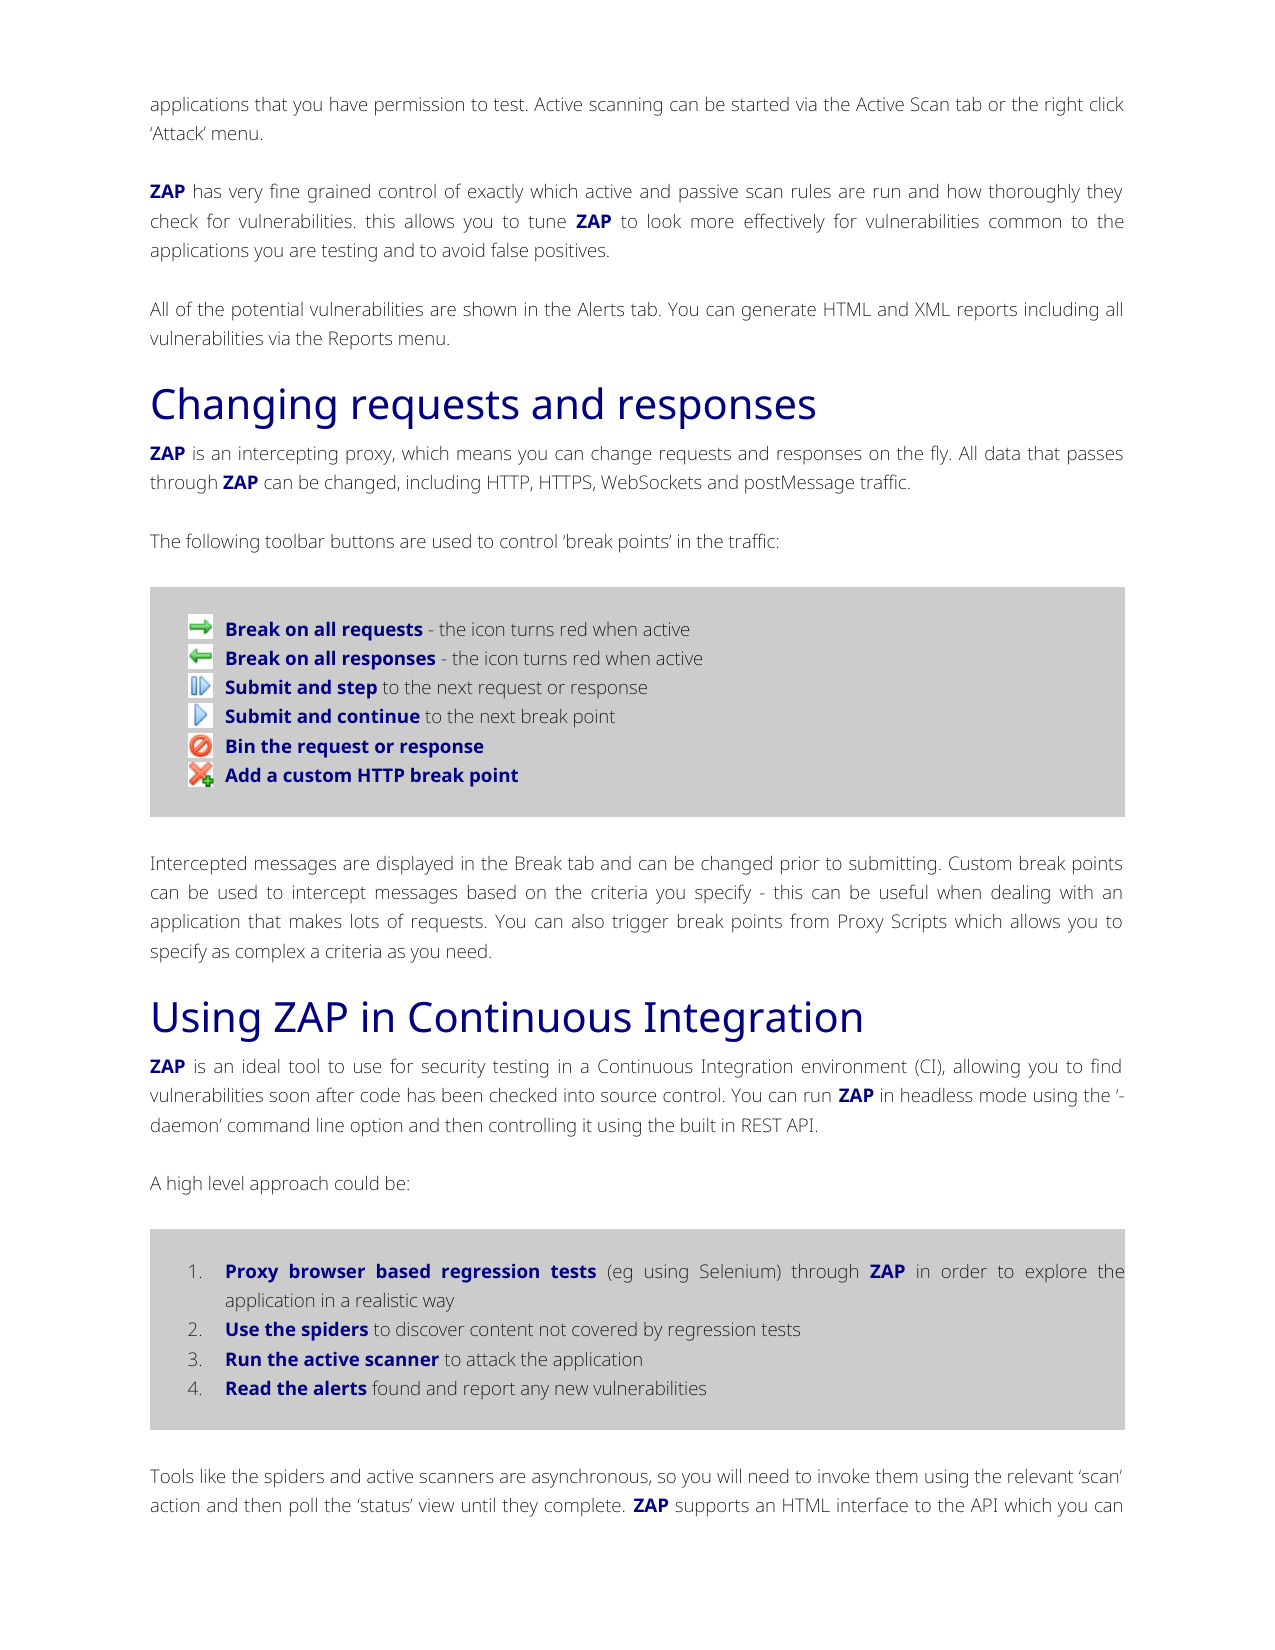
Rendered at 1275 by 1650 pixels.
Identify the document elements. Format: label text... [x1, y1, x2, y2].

text Add a custom HTTP break point [225, 762, 1125, 788]
subtitle Using ZAP in Continuous Integration [150, 988, 1125, 1045]
text Intercepted messages are displayed in the Break tab and can be changed prior to submitting. Custom break points can be used to intercept messages based on the criteria you specify - this can be useful when dealing with an application that makes lots of requests. You can also trigger break points from Proxy Scripts which allows you to specify as complex a criteria as you need. [150, 850, 1125, 963]
list Run the active scanner to attack the application [187, 1346, 1125, 1372]
text Bin the request or response [225, 733, 1125, 759]
text Tools like the spiders and active scanners are asynchronous, so you will need to invoke them using the relevant ‘scan’ action and then poll the ‘status’ view until they complete. ZAP supports an HTML interface to the API which you can [150, 1463, 1125, 1518]
text Submit and step to the next request or response [225, 674, 1125, 700]
text ZAP is an ideal tool to use for security testing in a Continuous Integration environment (CI), allowing you to find vulnerabilities soon after code has been checked into source control. You can run ZAP in headless mode using the ‘-daemon’ command line option and then controlling it using the built in REST API. [150, 1053, 1125, 1137]
text The following toolbar buttons are used to control ‘break points’ in the traffic: [150, 528, 1125, 554]
text applications that you have permission to test. Active scanning can be started via the Active Scan tab or the right click ‘Attack’ menu. [150, 91, 1125, 146]
text Break on all requests - the icon turns red when active [225, 616, 1125, 642]
text Submit and continue to the next break point [225, 704, 1125, 729]
text ZAP has very fine grained control of exactly which active and passive scan rules are run and how thoroughly they check for vulnerabilities. this allows you to tune ZAP to look more effectively for vulnerabilities common to the applications you are testing and to avoid false positives. [150, 179, 1125, 263]
picture [188, 733, 214, 759]
picture [188, 703, 214, 728]
text ZAP is an intercepting proxy, which means you can change requests and responses on the fly. All data that passes through ZAP can be changed, including HTTP, HTTPS, WebSockets and postMessage traffic. [150, 440, 1125, 495]
picture [188, 761, 214, 787]
text Break on all responses - the icon turns red when active [225, 645, 1125, 671]
list Read the alerts found and report any new vulnerabilities [187, 1375, 1125, 1401]
list Use the spiders to discover content not covered by regression tests [187, 1317, 1125, 1342]
picture [188, 673, 214, 699]
text All of the potential vulnerabilities are shown in the Alerts tab. You can generate HTML and XML reports including all vulnerabilities via the Reports menu. [150, 296, 1125, 351]
text A high level approach could be: [150, 1170, 1125, 1196]
subtitle Changing requests and responses [150, 375, 1125, 432]
picture [188, 614, 214, 640]
list Proxy browser based regression tests (eg using Selenium) through ZAP in order to explore the application in a realistic way [187, 1258, 1125, 1313]
picture [188, 643, 214, 669]
